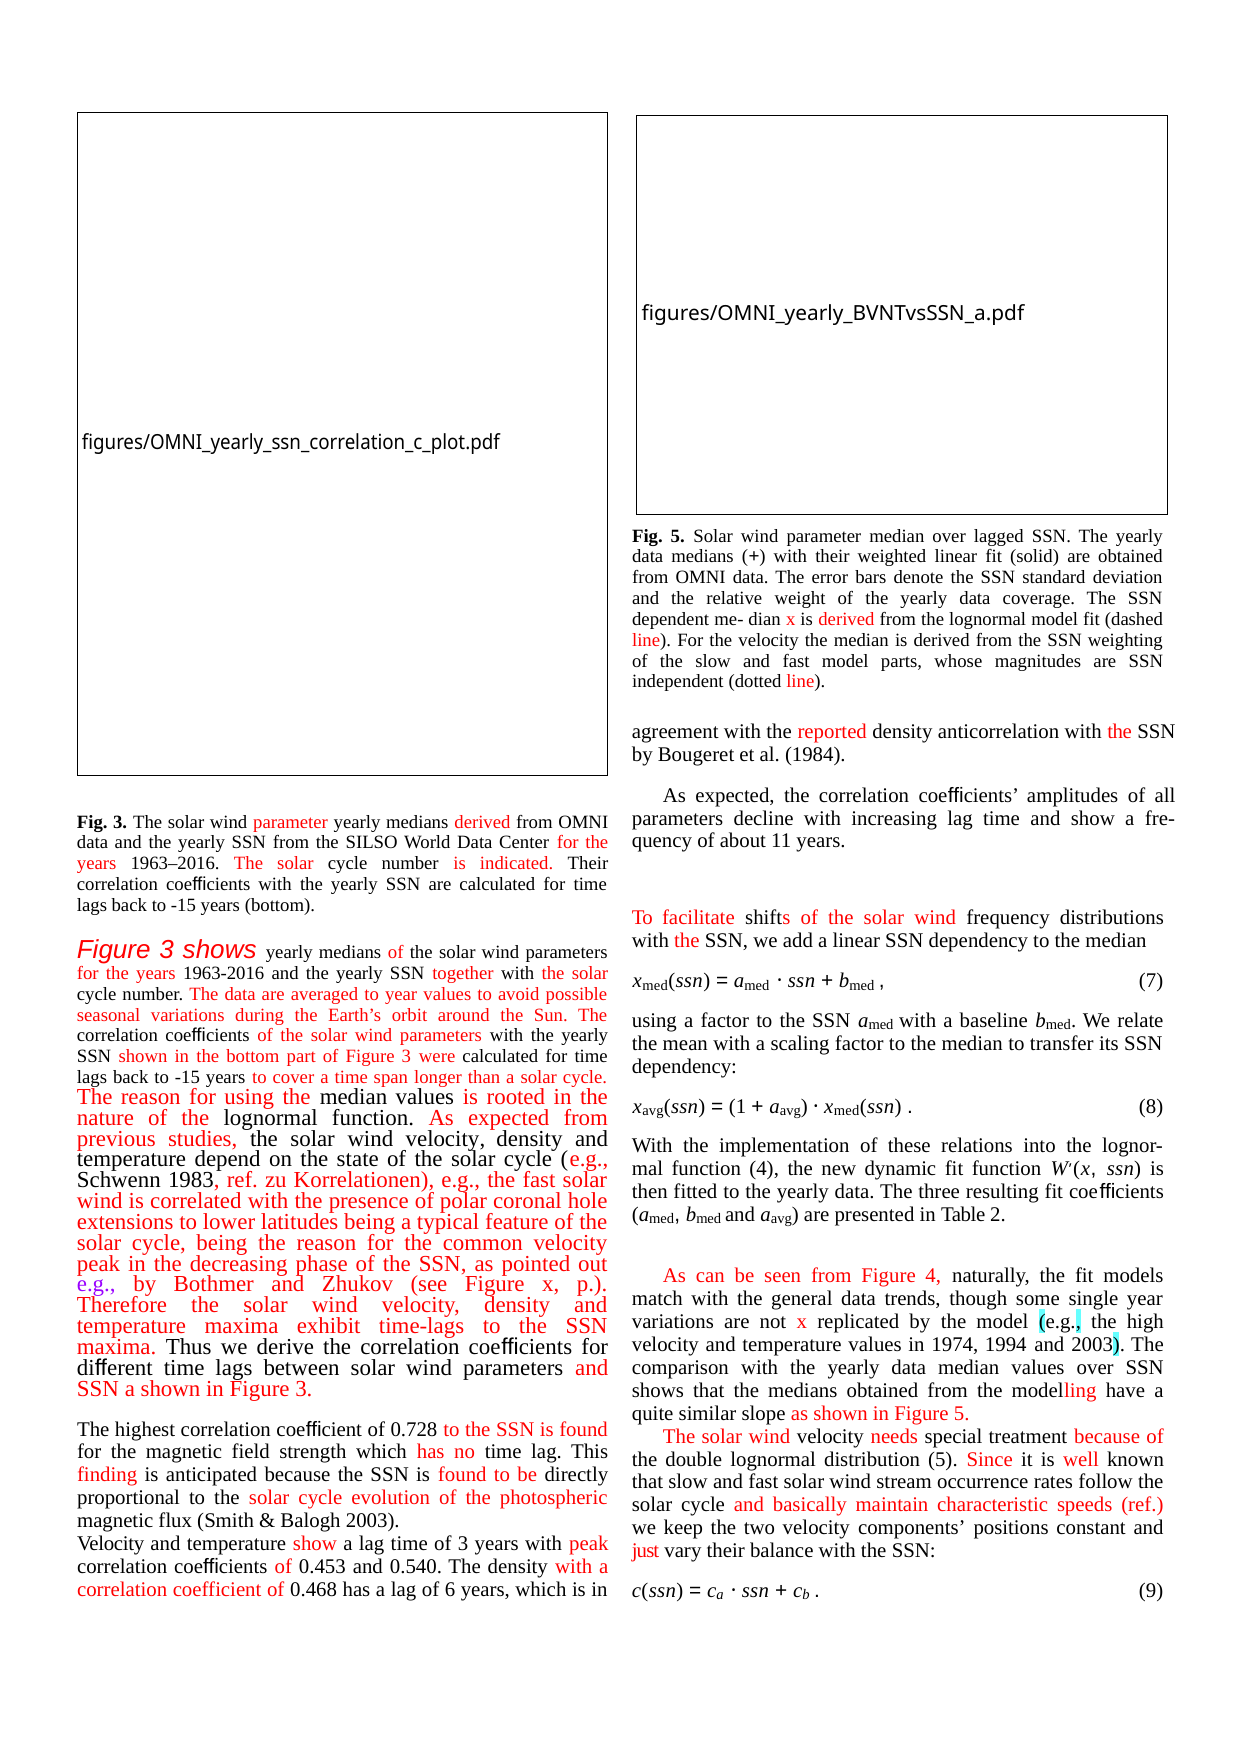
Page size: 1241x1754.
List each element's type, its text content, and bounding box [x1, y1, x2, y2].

text xavg(ssn) = (1 + aavg) · xmed(ssn) . (8) [632, 1091, 1176, 1119]
text figures/OMNI_yearly_BVNTvsSSN_a.pdf [641, 298, 1168, 326]
text using a factor to the SSN amed with a baseline bmed. We relate the mean with a scaling factor to the median to transfer its SSN dependency: [632, 1009, 1164, 1078]
text The solar wind velocity needs special treatment because of the double lognormal distribution (5). Since it is well known that slow and fast solar wind stream occurrence rates follow the solar cycle and basically maintain characteristic speeds (ref.) we keep the two velocity components’ positions constant and just vary their balance with the SSN: [632, 1425, 1164, 1562]
text agreement with the reported density anticorrelation with the SSN by Bougeret et al. (1984). [632, 720, 1176, 766]
text figures/OMNI_yearly_ssn_correlation_c_plot.pdf [82, 427, 608, 456]
text Velocity and temperature show a lag time of 3 years with peak correlation coefficients of 0.453 and 0.540. The density with a correlation coefficient of 0.468 has a lag of 6 years, which is in [77, 1532, 608, 1601]
text Fig. 5. Solar wind parameter median over lagged SSN. The yearly data medians (+) with their weighted linear fit (solid) are obtained from OMNI data. The error bars denote the SSN standard deviation and the relative weight of the yearly data coverage. The SSN dependent me- dian x is derived from the lognormal model fit (dashed line). For the velocity the median is derived from the SSN weighting of the slow and fast model parts, whose magnitudes are SSN independent (dotted line). [632, 525, 1164, 692]
text With the implementation of these relations into the lognor- mal function (4), the new dynamic fit function W,(x, ssn) is then fitted to the yearly data. The three resulting fit coefficients (amed, bmed and aavg) are presented in Table 2. [632, 1134, 1164, 1226]
text As can be seen from Figure 4, naturally, the fit models match with the general data trends, though some single year variations are not x replicated by the model (e.g., the high velocity and temperature values in 1974, 1994 and 2003). The comparison with the yearly data median values over SSN shows that the medians obtained from the modelling have a quite similar slope as shown in Figure 5. [632, 1264, 1164, 1425]
text As expected, the correlation coefficients’ amplitudes of all parameters decline with increasing lag time and show a fre- quency of about 11 years. [632, 784, 1176, 852]
text xmed(ssn) = amed · ssn + bmed , (7) [632, 965, 1176, 994]
text Figure 3 shows yearly medians of the solar wind parameters for the years 1963-2016 and the yearly SSN together with the solar cycle number. The data are averaged to year values to avoid possible seasonal variations during the Earth’s orbit around the Sun. The correlation coefficients of the solar wind parameters with the yearly SSN shown in the bottom part of Figure 3 were calculated for time lags back to -15 years to cover a time span longer than a solar cycle. The reason for using the median values is rooted in the nature of the lognormal function. As expected from previous studies, the solar wind velocity, density and temperature depend on the state of the solar cycle (e.g., Schwenn 1983, ref. zu Korrelationen), e.g., the fast solar wind is correlated with the presence of polar coronal hole extensions to lower latitudes being a typical feature of the solar cycle, being the reason for the common velocity peak in the decreasing phase of the SSN, as pointed out e.g., by Bothmer and Zhukov (see Figure x, p.). Therefore the solar wind velocity, density and temperature maxima exhibit time-lags to the SSN maxima. Thus we derive the correlation coefficients for different time lags between solar wind parameters and SSN a shown in Figure 3. [77, 942, 608, 1400]
text c(ssn) = ca · ssn + cb . (9) [632, 1575, 1176, 1604]
text To facilitate shifts of the solar wind frequency distributions with the SSN, we add a linear SSN dependency to the median [632, 906, 1164, 952]
text Fig. 3. The solar wind parameter yearly medians derived from OMNI data and the yearly SSN from the SILSO World Data Center for the years 1963–2016. The solar cycle number is indicated. Their correlation coefficients with the yearly SSN are calculated for time lags back to -15 years (bottom). [77, 811, 608, 916]
text The highest correlation coefficient of 0.728 to the SSN is found for the magnetic field strength which has no time lag. This finding is anticipated because the SSN is found to be directly proportional to the solar cycle evolution of the photospheric magnetic flux (Smith & Balogh 2003). [77, 1418, 608, 1532]
